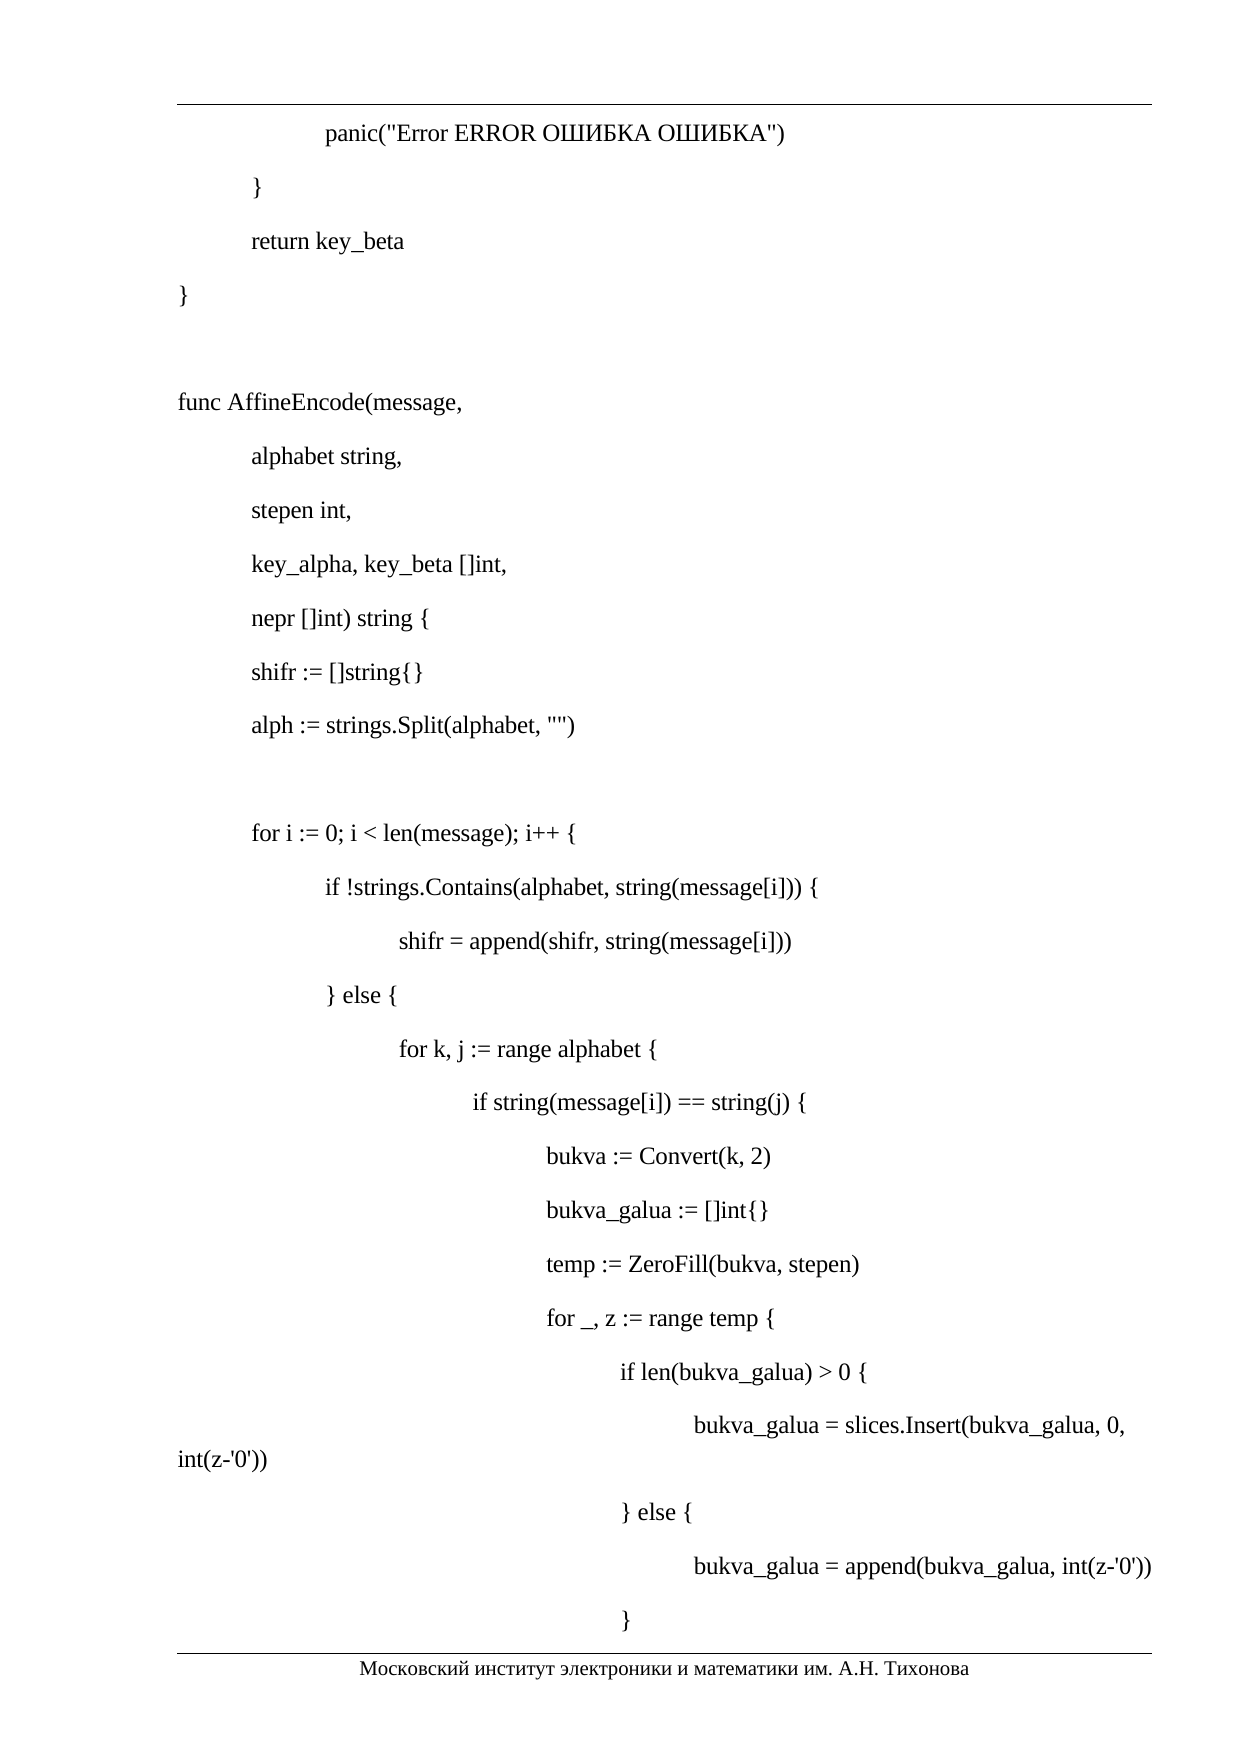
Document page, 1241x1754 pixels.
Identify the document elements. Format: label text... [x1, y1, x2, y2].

text key_alpha, key_beta []int, [177, 549, 1152, 578]
text bukva_galua = slices.Insert(bukva_galua, 0, int(z-'0')) [177, 1411, 1152, 1472]
text shifr := []string{} [177, 657, 1152, 685]
text } else { [177, 980, 1152, 1008]
text temp := ZeroFill(bukva, stepen) [177, 1249, 1152, 1278]
text nepr []int) string { [177, 603, 1152, 632]
text if len(bukva_galua) > 0 { [177, 1357, 1152, 1386]
text panic("Error ERROR ОШИБКА ОШИБКА") [177, 118, 1152, 147]
text for k, j := range alphabet { [177, 1034, 1152, 1062]
text shifr = append(shifr, string(message[i])) [177, 926, 1152, 955]
text for _, z := range temp { [177, 1303, 1152, 1332]
text } [177, 280, 1152, 308]
text bukva := Convert(k, 2) [177, 1141, 1152, 1170]
text return key_beta [177, 226, 1152, 254]
text } else { [177, 1497, 1152, 1526]
text bukva_galua := []int{} [177, 1195, 1152, 1224]
text bukva_galua = append(bukva_galua, int(z-'0')) [177, 1551, 1152, 1580]
text func AffineEncode(message, [177, 387, 1152, 416]
text } [177, 1605, 1152, 1634]
text alph := strings.Split(alphabet, "") [177, 711, 1152, 739]
text for i := 0; i < len(message); i++ { [177, 818, 1152, 847]
text } [177, 172, 1152, 201]
text stepen int, [177, 495, 1152, 524]
text alphabet string, [177, 441, 1152, 470]
text if !strings.Contains(alphabet, string(message[i])) { [177, 872, 1152, 901]
text if string(message[i]) == string(j) { [177, 1087, 1152, 1116]
